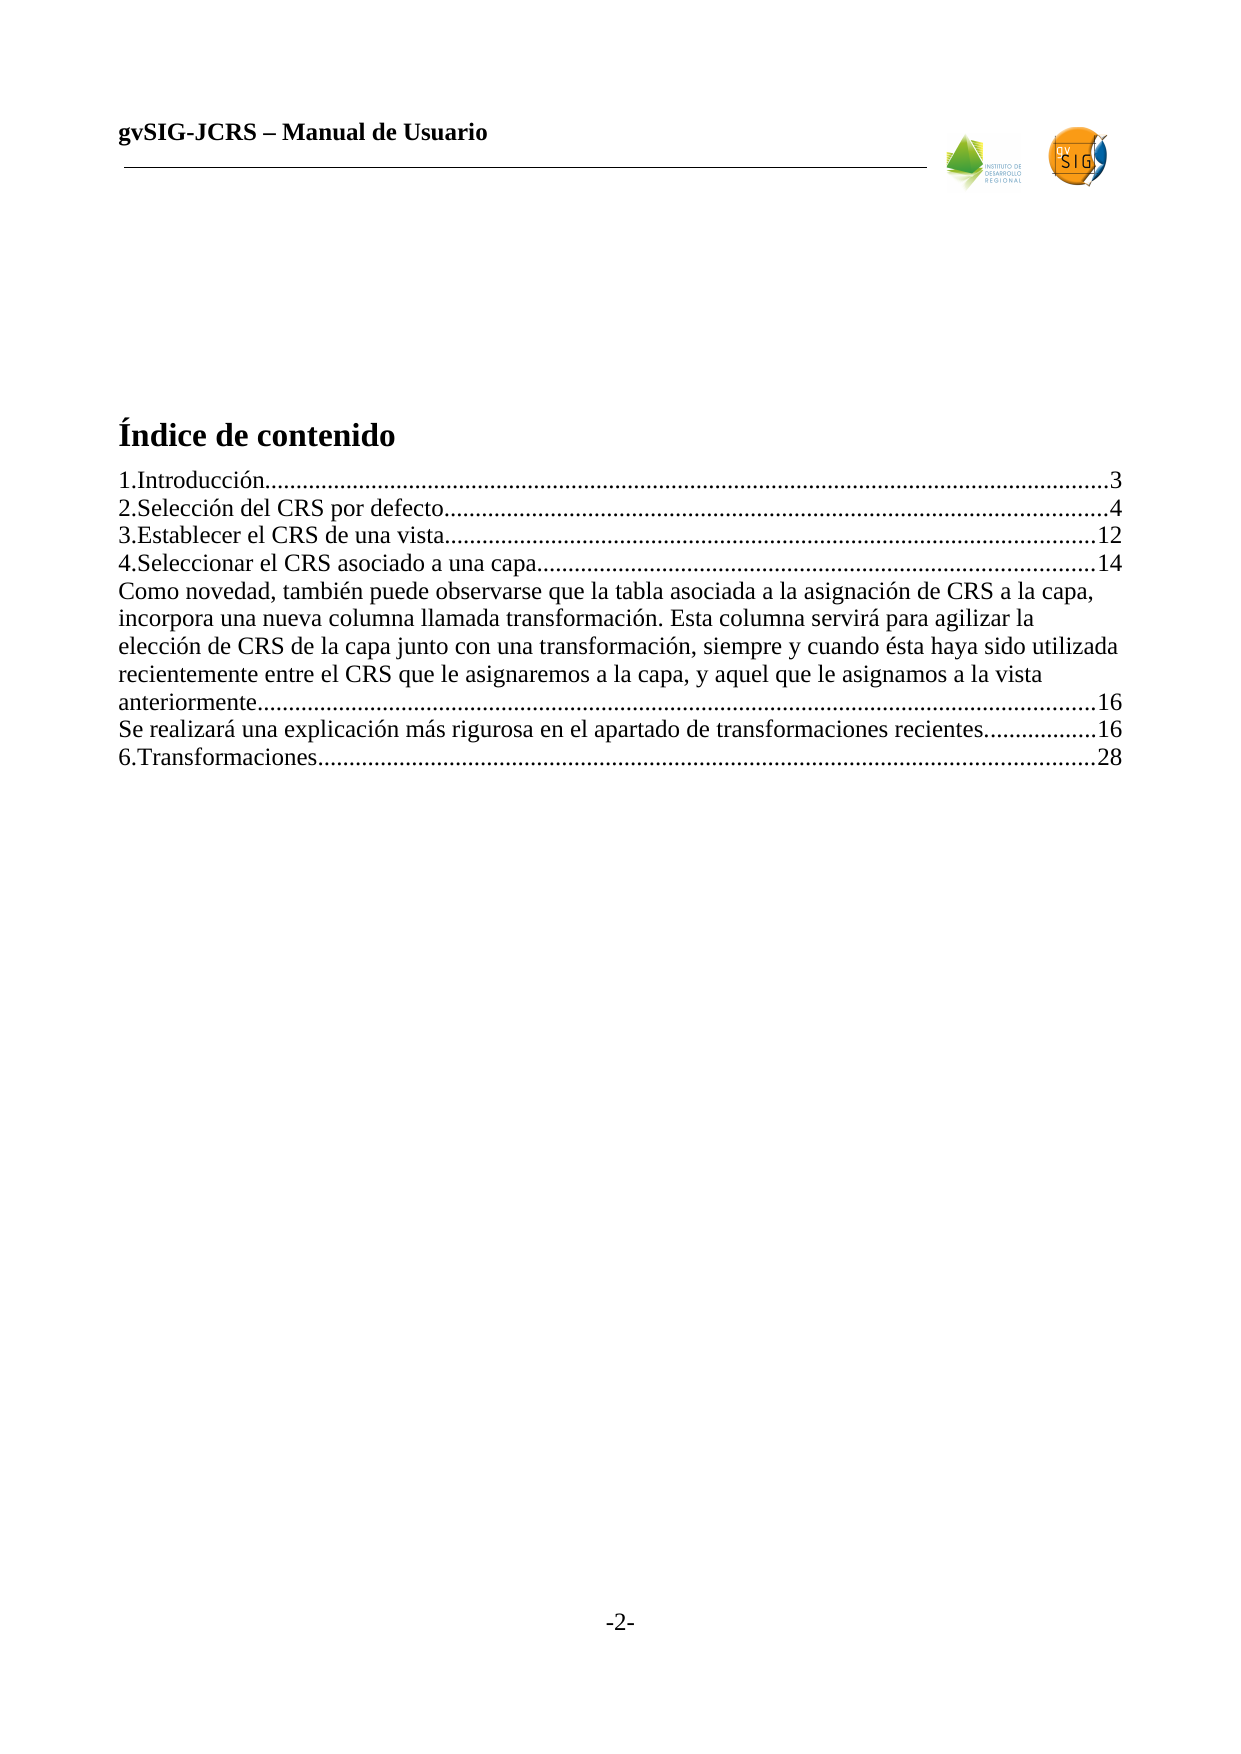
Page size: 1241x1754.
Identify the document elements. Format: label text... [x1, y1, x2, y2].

text Como novedad, también puede observarse que la tabla asociada a la asignación de CRS a la capa, incorpora una nueva columna llamada transformación. Esta columna servirá para agilizar la elección de CRS de la capa junto con una transformación, siempre y cuando ésta haya sido utilizada recientemente entre el CRS que le asignaremos a la capa, y aquel que le asignamos a la vista anteriormente. 16 [118, 577, 1122, 715]
text 6.Transformaciones 28 [118, 743, 1122, 771]
text 4.Seleccionar el CRS asociado a una capa 14 [118, 549, 1122, 577]
text 1.Introducción 3 [118, 466, 1122, 494]
subtitle Índice de contenido [118, 417, 1122, 453]
text 2.Selección del CRS por defecto 4 [118, 494, 1122, 521]
picture [946, 133, 1022, 193]
picture [1048, 127, 1108, 187]
text 3.Establecer el CRS de una vista 12 [118, 521, 1122, 549]
text Se realizará una explicación más rigurosa en el apartado de transformaciones recientes. 16 [118, 715, 1122, 743]
